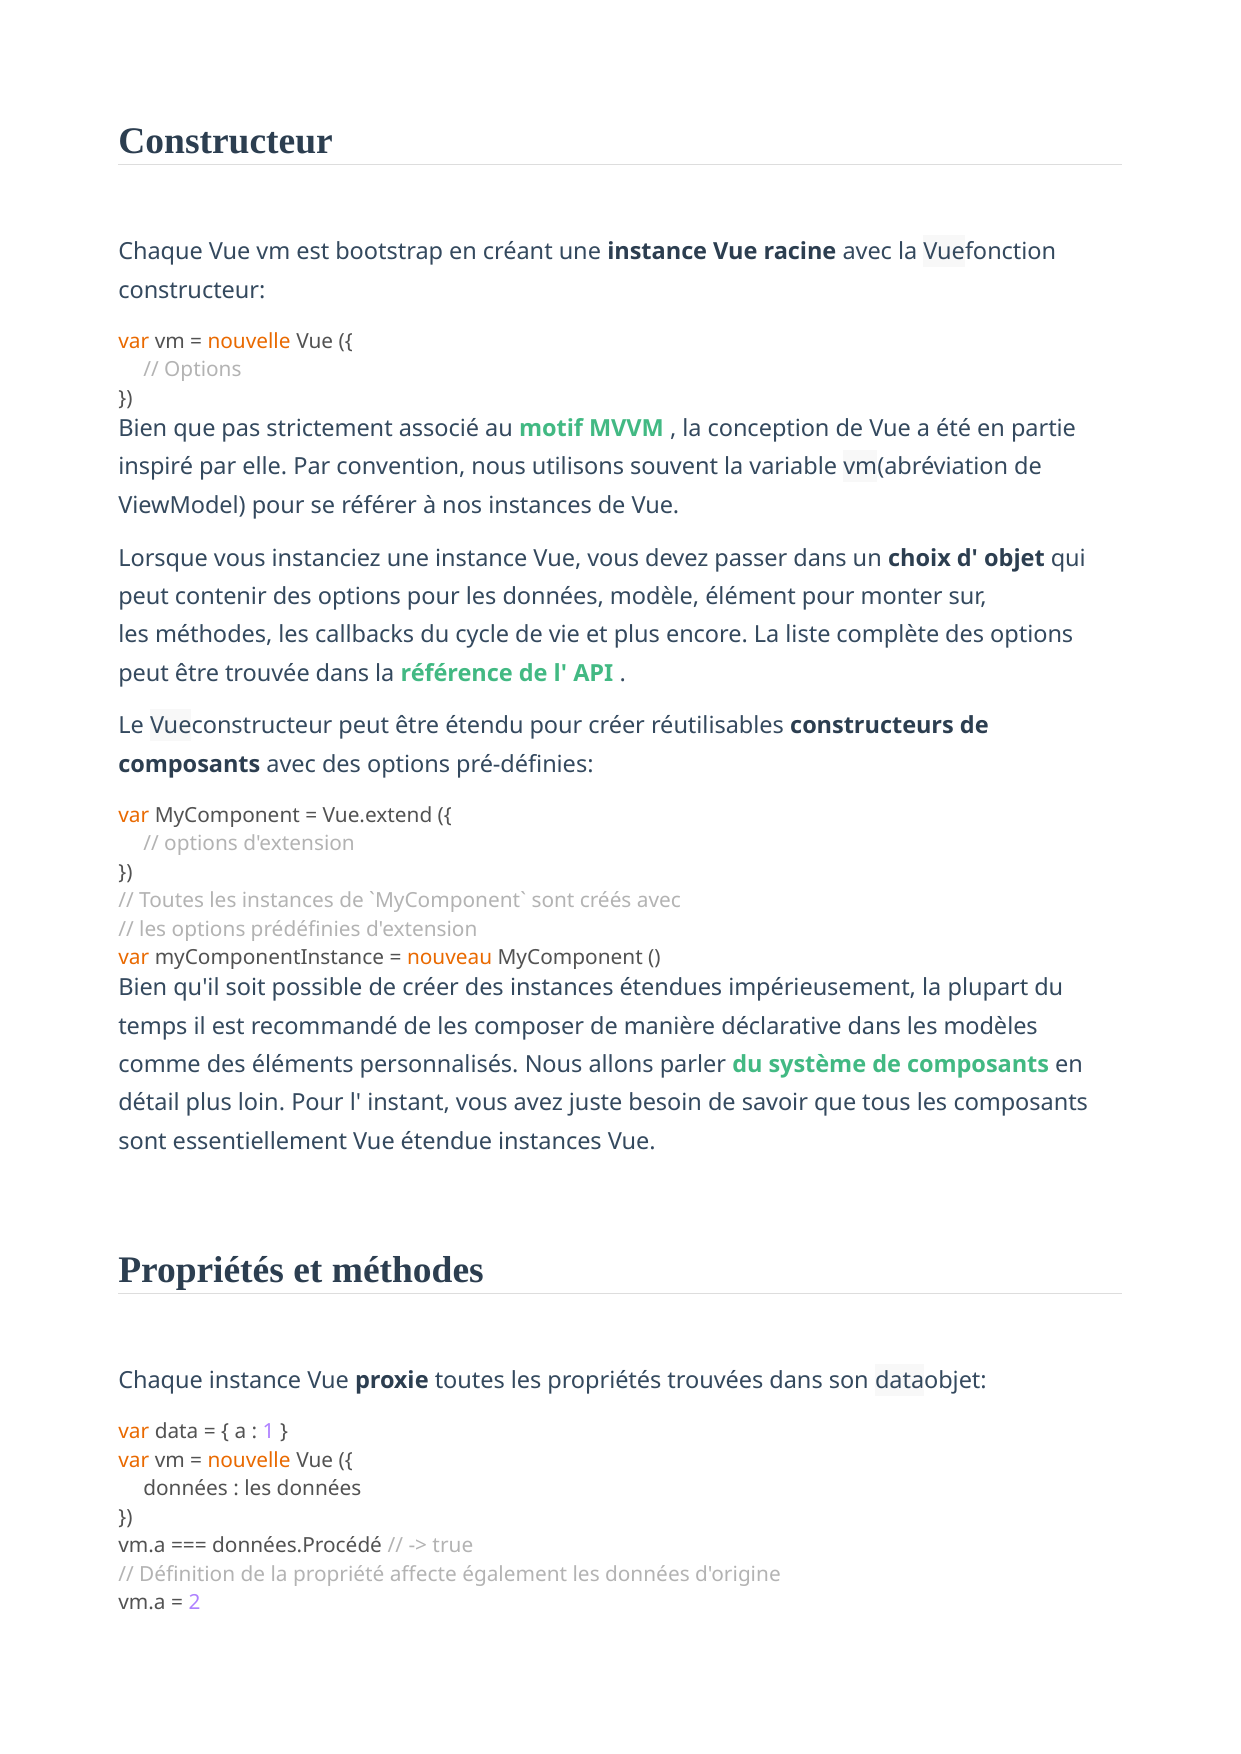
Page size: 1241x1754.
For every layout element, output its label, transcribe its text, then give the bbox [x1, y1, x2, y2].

subtitle Propriétés et méthodes [118, 1247, 1122, 1293]
table_header var vm = nouvelle Vue ({ // Options }) [118, 326, 398, 411]
text Chaque instance Vue proxie toutes les propriétés trouvées dans son dataobjet: [118, 1364, 1122, 1396]
table_header var data = { a : 1 } var vm = nouvelle Vue ({ données : les données }) vm.a === données.Procédé // -> true // Définition de la propriété affecte également les données d'origine vm.a = 2 [118, 1417, 838, 1616]
text Lorsque vous instanciez une instance Vue, vous devez passer dans un choix d' objet qui peut contenir des options pour les données, modèle, élément pour monter sur, les méthodes, les callbacks du cycle de vie et plus encore. La liste complète des options peut être trouvée dans la référence de l' API . [118, 541, 1122, 688]
text Bien qu'il soit possible de créer des instances étendues impérieusement, la plupart du temps il est recommandé de les composer de manière déclarative dans les modèles comme des éléments personnalisés. Nous allons parler du système de composants en détail plus loin. Pour l' instant, vous avez juste besoin de savoir que tous les composants sont essentiellement Vue étendue instances Vue. [118, 971, 1122, 1156]
table_header var MyComponent = Vue.extend ({ // options d'extension }) // Toutes les instances de `MyComponent` sont créés avec // les options prédéfinies d'extension var myComponentInstance = nouveau MyComponent () [118, 800, 742, 971]
text Le Vueconstructeur peut être étendu pour créer réutilisables constructeurs de composants avec des options pré-définies: [118, 709, 1122, 779]
text Bien que pas strictement associé au motif MVVM , la conception de Vue a été en partie inspiré par elle. Par convention, nous utilisons souvent la variable vm(abréviation de ViewModel) pour se référer à nos instances de Vue. [118, 411, 1122, 520]
text Chaque Vue vm est bootstrap en créant une instance Vue racine avec la Vuefonction constructeur: [118, 234, 1122, 305]
subtitle Constructeur [118, 118, 1122, 164]
